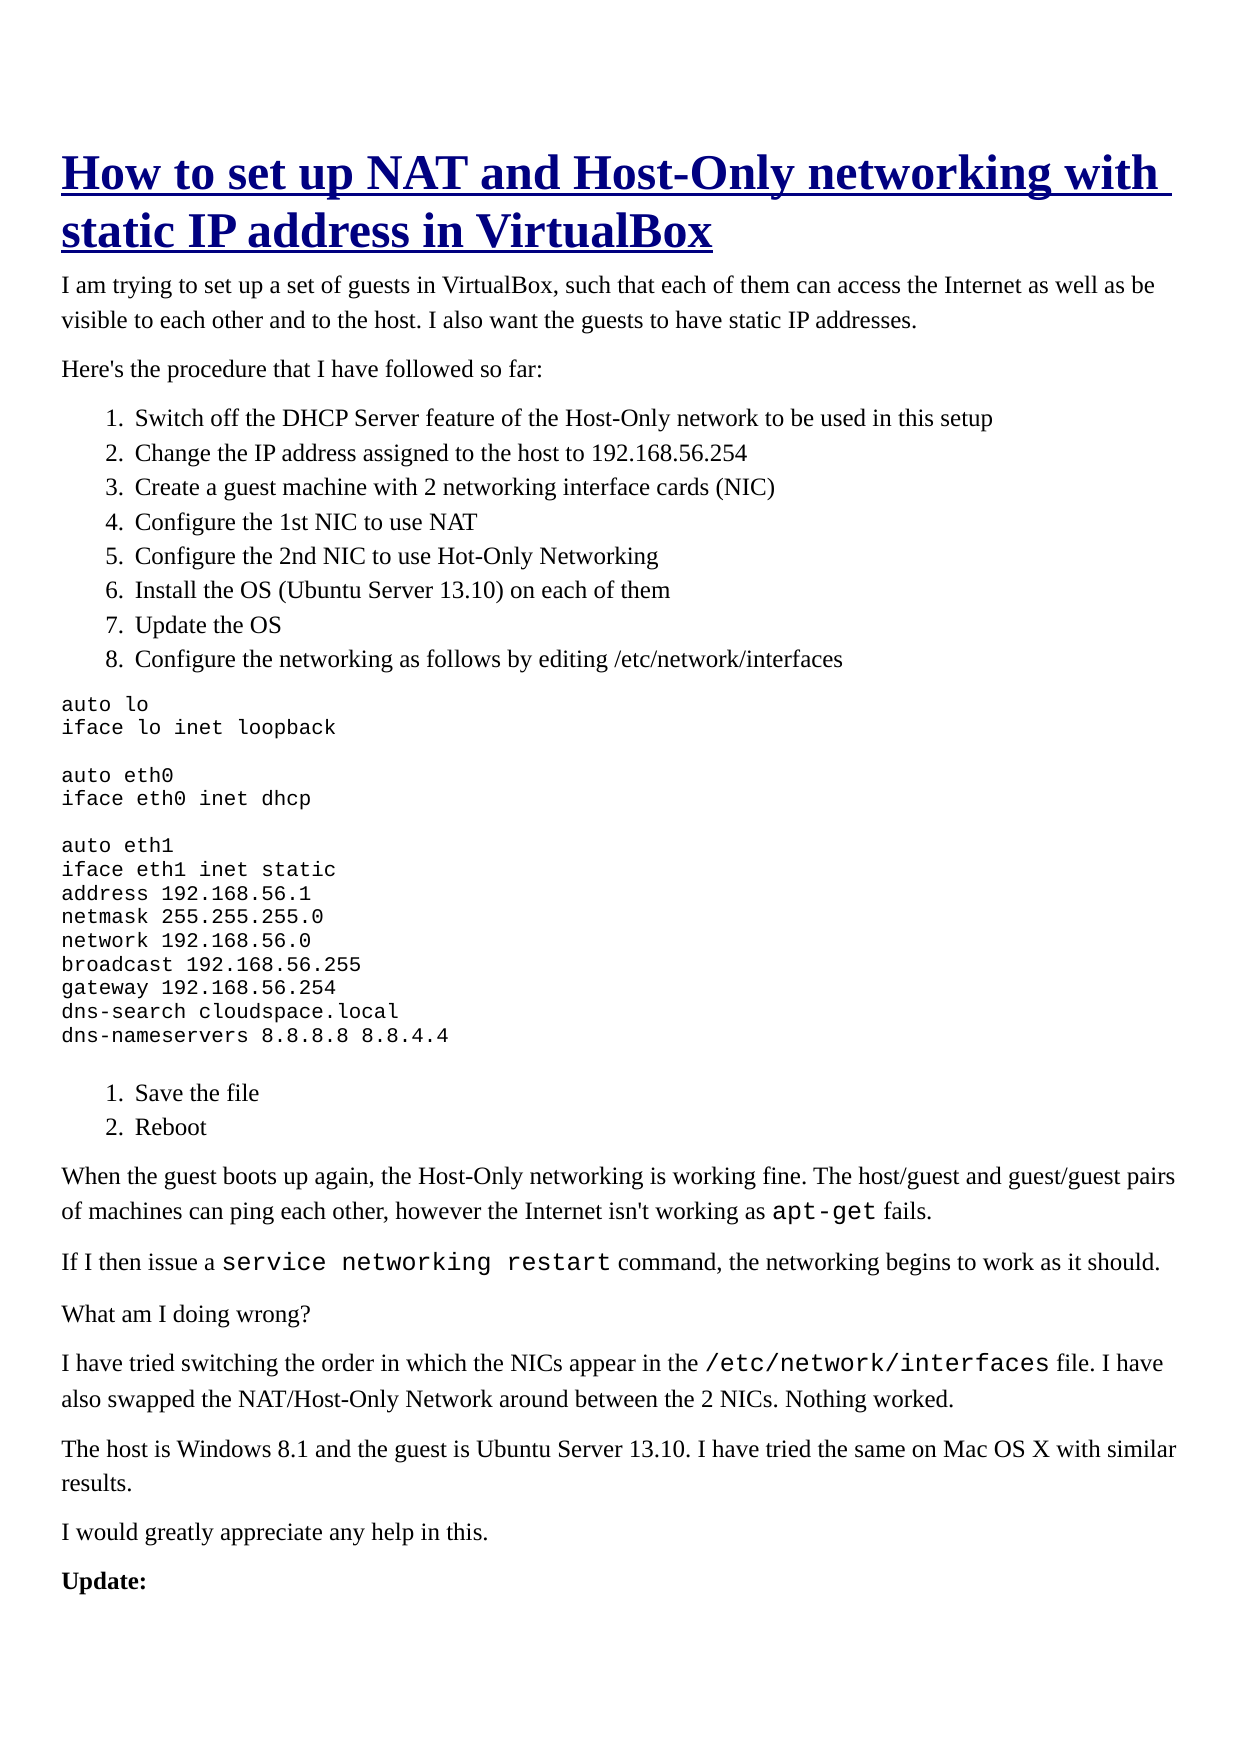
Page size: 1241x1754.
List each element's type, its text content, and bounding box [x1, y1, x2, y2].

text iface eth0 inet dhcp [61, 788, 1181, 812]
list Install the OS (Ubuntu Server 13.10) on each of them [105, 576, 1181, 604]
list Switch off the DHCP Server feature of the Host-Only network to be used in this setup [105, 403, 1181, 432]
text iface eth1 inet static [61, 859, 1181, 883]
list Save the file [105, 1078, 1181, 1107]
list Configure the networking as follows by editing /etc/network/interfaces [105, 644, 1181, 673]
text iface lo inet loopback [61, 717, 1181, 741]
text What am I doing wrong? [61, 1299, 1181, 1328]
text If I then issue a service networking restart command, the networking begins to work as it should. [61, 1247, 1181, 1278]
text dns-search cloudspace.local [61, 1001, 1181, 1025]
list Configure the 1st NIC to use NAT [105, 507, 1181, 535]
text network 192.168.56.0 [61, 930, 1181, 954]
text When the guest boots up again, the Host-Only networking is working fine. The host/guest and guest/guest pairs of machines can ping each other, however the Internet isn't working as apt-get fails. [61, 1161, 1181, 1227]
text Update: [61, 1566, 1181, 1595]
text auto eth0 [61, 764, 1181, 788]
list Configure the 2nd NIC to use Hot-Only Networking [105, 541, 1181, 570]
list Reboot [105, 1112, 1181, 1141]
text Here's the procedure that I have followed so far: [61, 354, 1181, 383]
text I would greatly appreciate any help in this. [61, 1517, 1181, 1546]
list Change the IP address assigned to the host to 192.168.56.254 [105, 438, 1181, 466]
text I have tried switching the order in which the NICs appear in the /etc/network/interfaces file. I have also swapped the NAT/Host-Only Network around between the 2 NICs. Nothing worked. [61, 1348, 1181, 1413]
text I am trying to set up a set of guests in VirtualBox, such that each of them can access the Internet as well as be visible to each other and to the host. I also want the guests to have static IP addresses. [61, 271, 1181, 334]
text dns-nameservers 8.8.8.8 8.8.4.4 [61, 1025, 1181, 1048]
text netmask 255.255.255.0 [61, 906, 1181, 930]
text address 192.168.56.1 [61, 883, 1181, 906]
text auto lo [61, 694, 1181, 717]
text The host is Windows 8.1 and the guest is Ubuntu Server 13.10. I have tried the same on Mac OS X with similar results. [61, 1434, 1181, 1497]
list Create a guest machine with 2 networking interface cards (NIC) [105, 472, 1181, 501]
text gateway 192.168.56.254 [61, 977, 1181, 1001]
list Update the OS [105, 610, 1181, 639]
text broadcast 192.168.56.255 [61, 954, 1181, 977]
text auto eth1 [61, 836, 1181, 859]
subtitle How to set up NAT and Host-Only networking with static IP address in VirtualBox [61, 143, 1181, 258]
